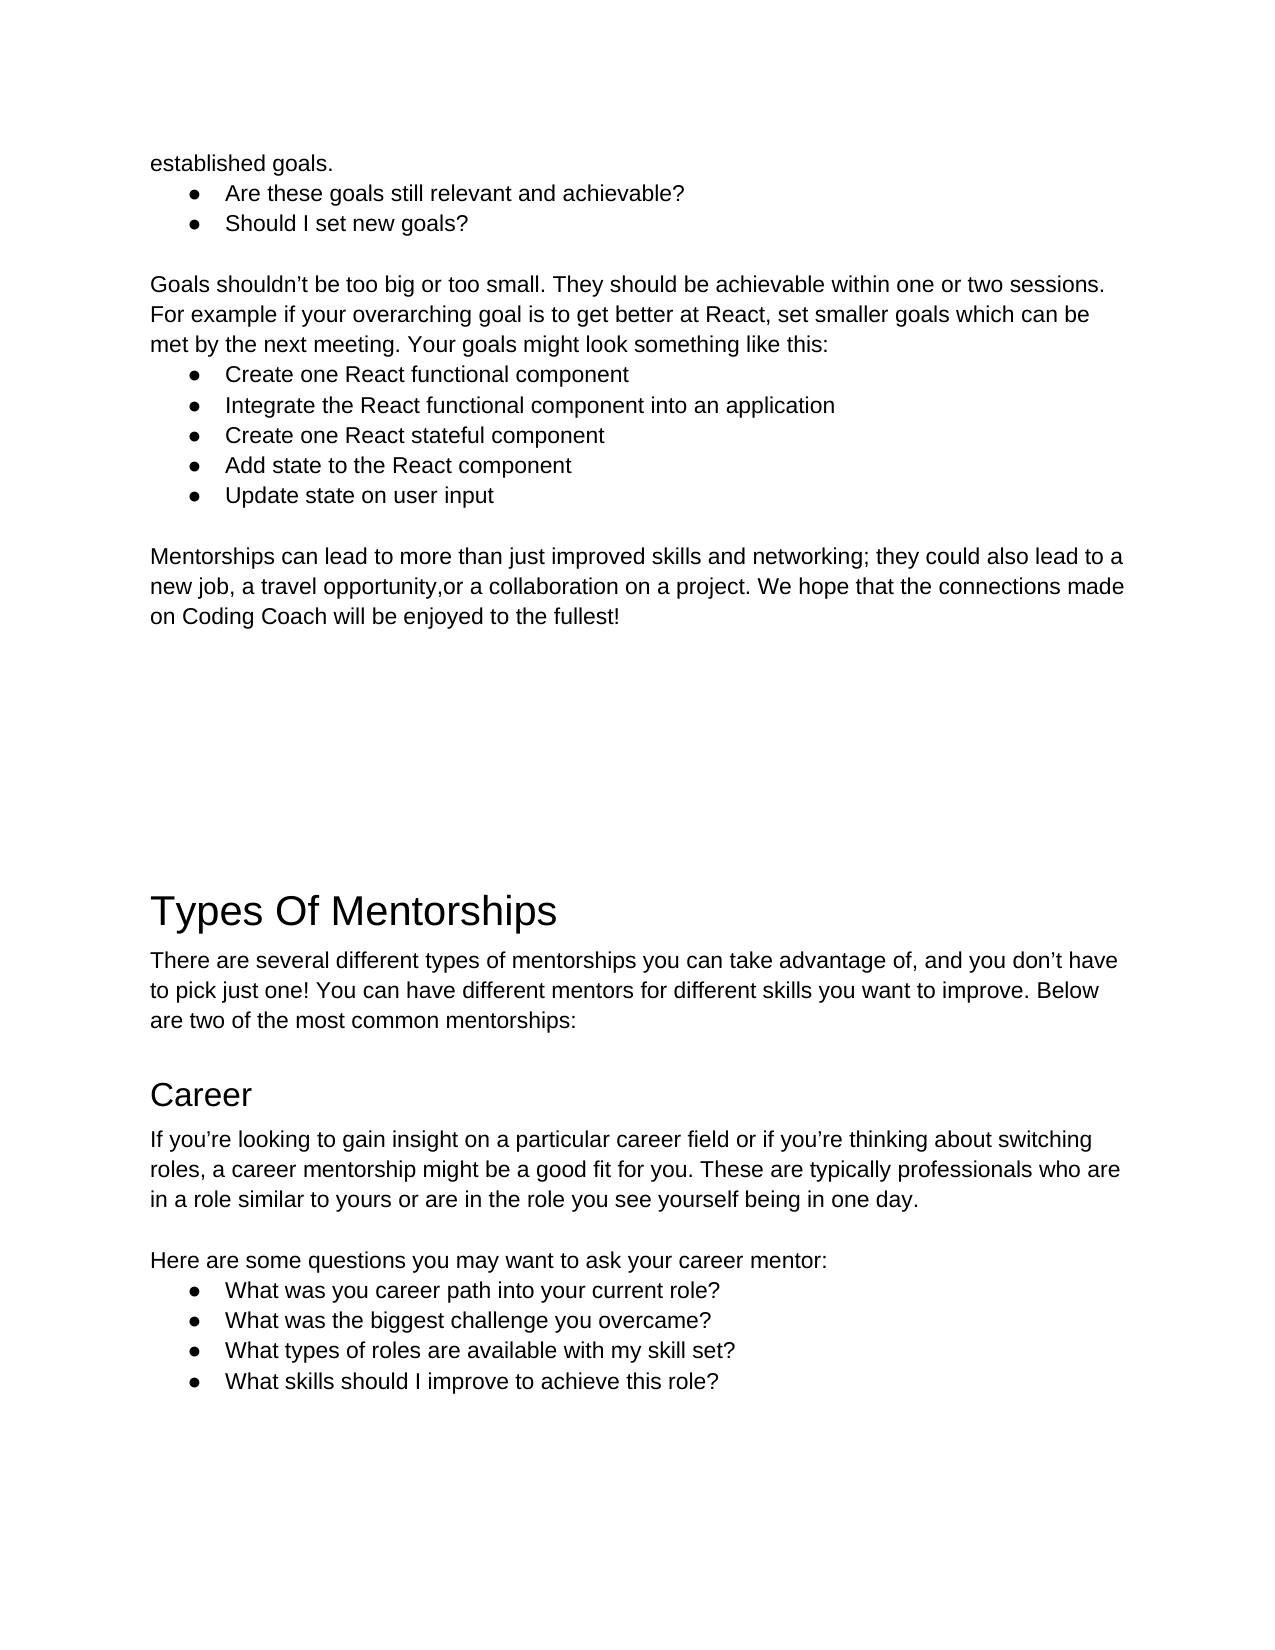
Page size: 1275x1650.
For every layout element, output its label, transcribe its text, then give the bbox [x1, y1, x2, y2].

list What types of roles are available with my skill set? [187, 1337, 1125, 1364]
subtitle Career [150, 1075, 1125, 1113]
list What skills should I improve to achieve this role? [187, 1368, 1125, 1394]
text Goals shouldn’t be too big or too small. They should be achievable within one or two sessions. For example if your overarching goal is to get better at React, set smaller goals which can be met by the next meeting. Your goals might look something like this: [150, 271, 1125, 358]
list Update state on user input [187, 482, 1125, 509]
list Create one React stateful component [187, 422, 1125, 448]
list Create one React functional component [187, 361, 1125, 388]
text Mentorships can lead to more than just improved skills and networking; they could also lead to a new job, a travel opportunity,or a collaboration on a project. We hope that the connections made on Coding Coach will be enjoyed to the fullest! [150, 543, 1125, 629]
text If you’re looking to gain insight on a particular career field or if you’re thinking about switching roles, a career mentorship might be a good fit for you. These are typically professionals who are in a role similar to yours or are in the role you see yourself being in one day. [150, 1126, 1125, 1213]
list Should I set new goals? [187, 210, 1125, 237]
list Are these goals still relevant and achievable? [187, 180, 1125, 207]
text There are several different types of mentorships you can take advantage of, and you don’t have to pick just one! You can have different mentors for different skills you want to improve. Below are two of the most common mentorships: [150, 947, 1125, 1034]
text Here are some questions you may want to ask your career mentor: [150, 1247, 1125, 1273]
list What was the biggest challenge you overcame? [187, 1307, 1125, 1333]
list Integrate the React functional component into an application [187, 392, 1125, 418]
list Add state to the React component [187, 452, 1125, 478]
list What was you career path into your current role? [187, 1277, 1125, 1303]
subtitle Types Of Mentorships [150, 886, 1125, 934]
text established goals. [150, 150, 1125, 176]
